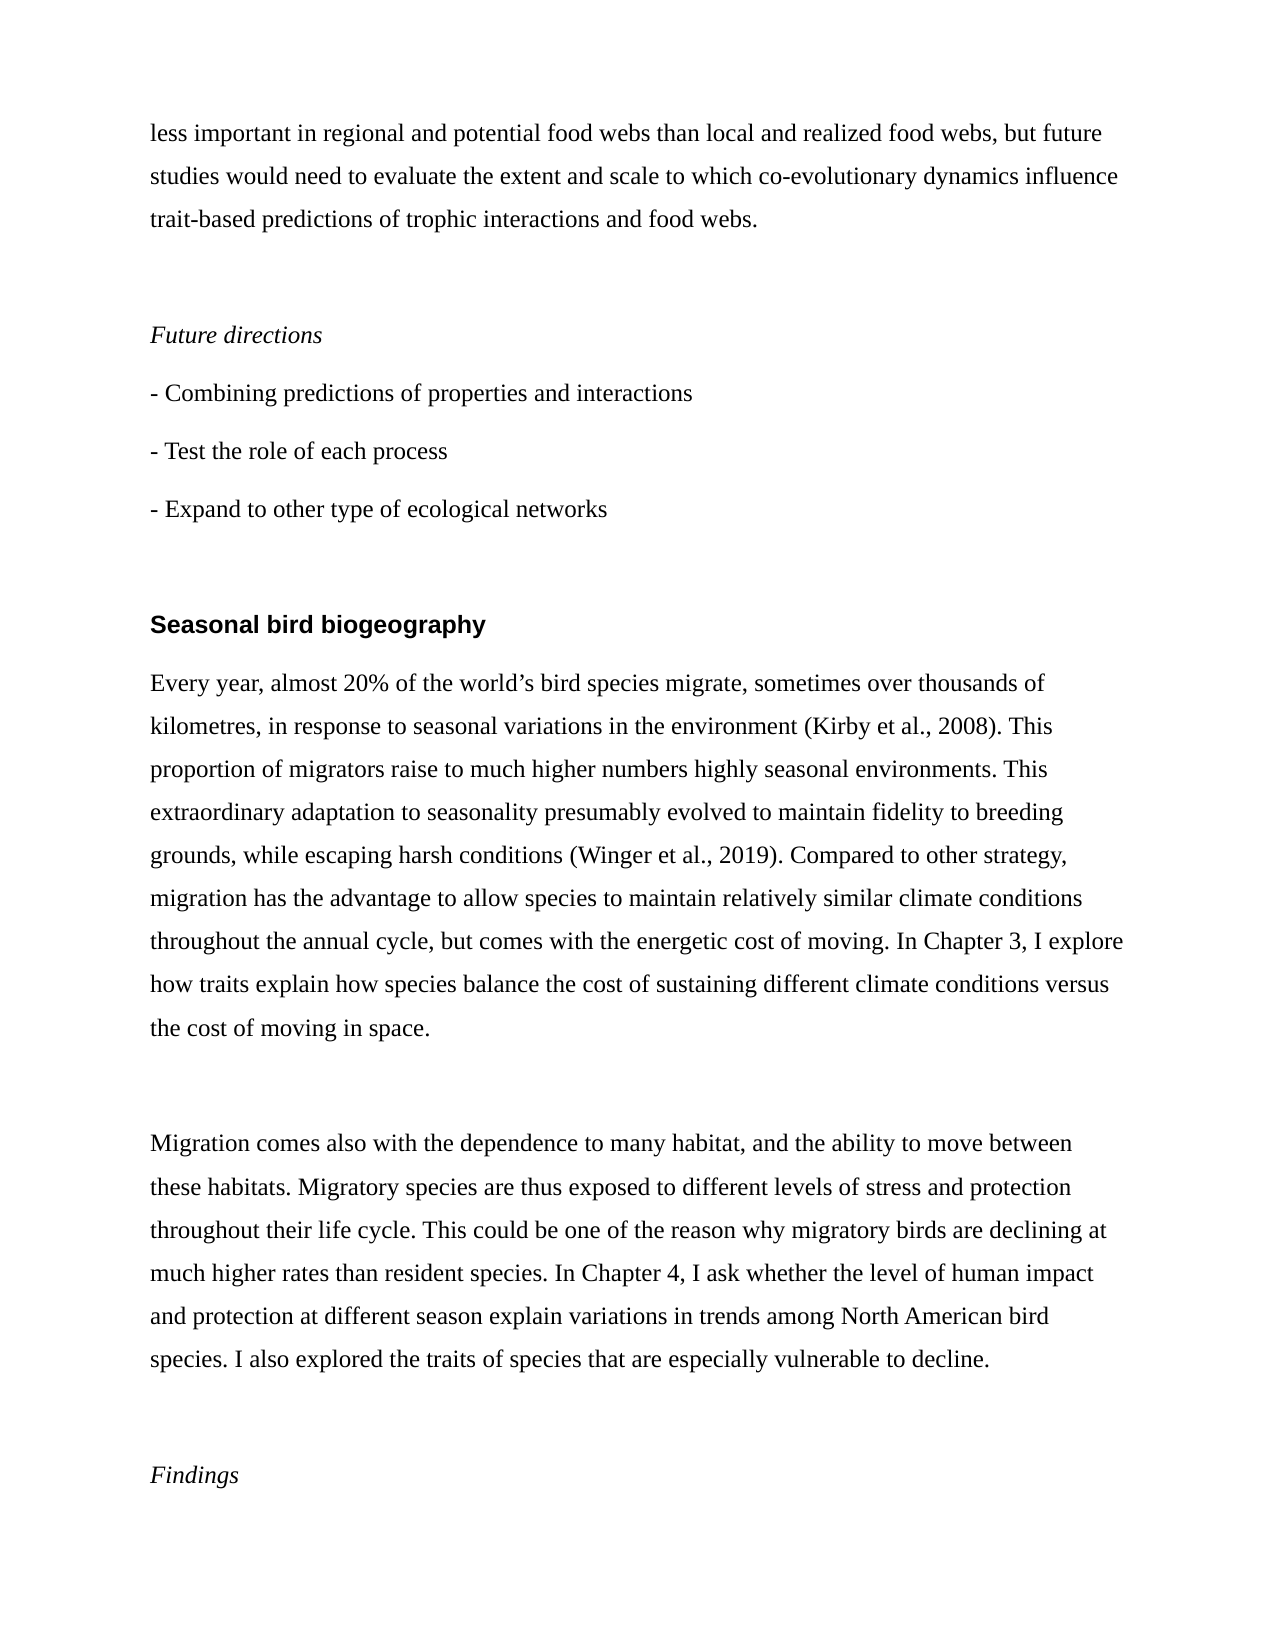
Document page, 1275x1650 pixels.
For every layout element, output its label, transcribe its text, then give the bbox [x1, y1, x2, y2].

subtitle Seasonal bird biogeography [150, 610, 1125, 638]
text less important in regional and potential food webs than local and realized food webs, but future studies would need to evaluate the extent and scale to which co-evolutionary dynamics influence trait-based predictions of trophic interactions and food webs. [150, 118, 1125, 233]
text - Expand to other type of ecological networks [150, 494, 1125, 523]
text - Test the role of each process [150, 436, 1125, 465]
text - Combining predictions of properties and interactions [150, 378, 1125, 407]
text Future directions [150, 320, 1125, 349]
text Findings [150, 1460, 1125, 1489]
text Migration comes also with the dependence to many habitat, and the ability to move between these habitats. Migratory species are thus exposed to different levels of stress and protection throughout their life cycle. This could be one of the reason why migratory birds are declining at much higher rates than resident species. In Chapter 4, I ask whether the level of human impact and protection at different season explain variations in trends among North American bird species. I also explored the traits of species that are especially vulnerable to decline. [150, 1128, 1125, 1373]
text Every year, almost 20% of the world’s bird species migrate, sometimes over thousands of kilometres, in response to seasonal variations in the environment (Kirby et al., 2008). This proportion of migrators raise to much higher numbers highly seasonal environments. This extraordinary adaptation to seasonality presumably evolved to maintain fidelity to breeding grounds, while escaping harsh conditions (Winger et al., 2019). Compared to other strategy, migration has the advantage to allow species to maintain relatively similar climate conditions throughout the annual cycle, but comes with the energetic cost of moving. In Chapter 3, I explore how traits explain how species balance the cost of sustaining different climate conditions versus the cost of moving in space. [150, 668, 1125, 1041]
